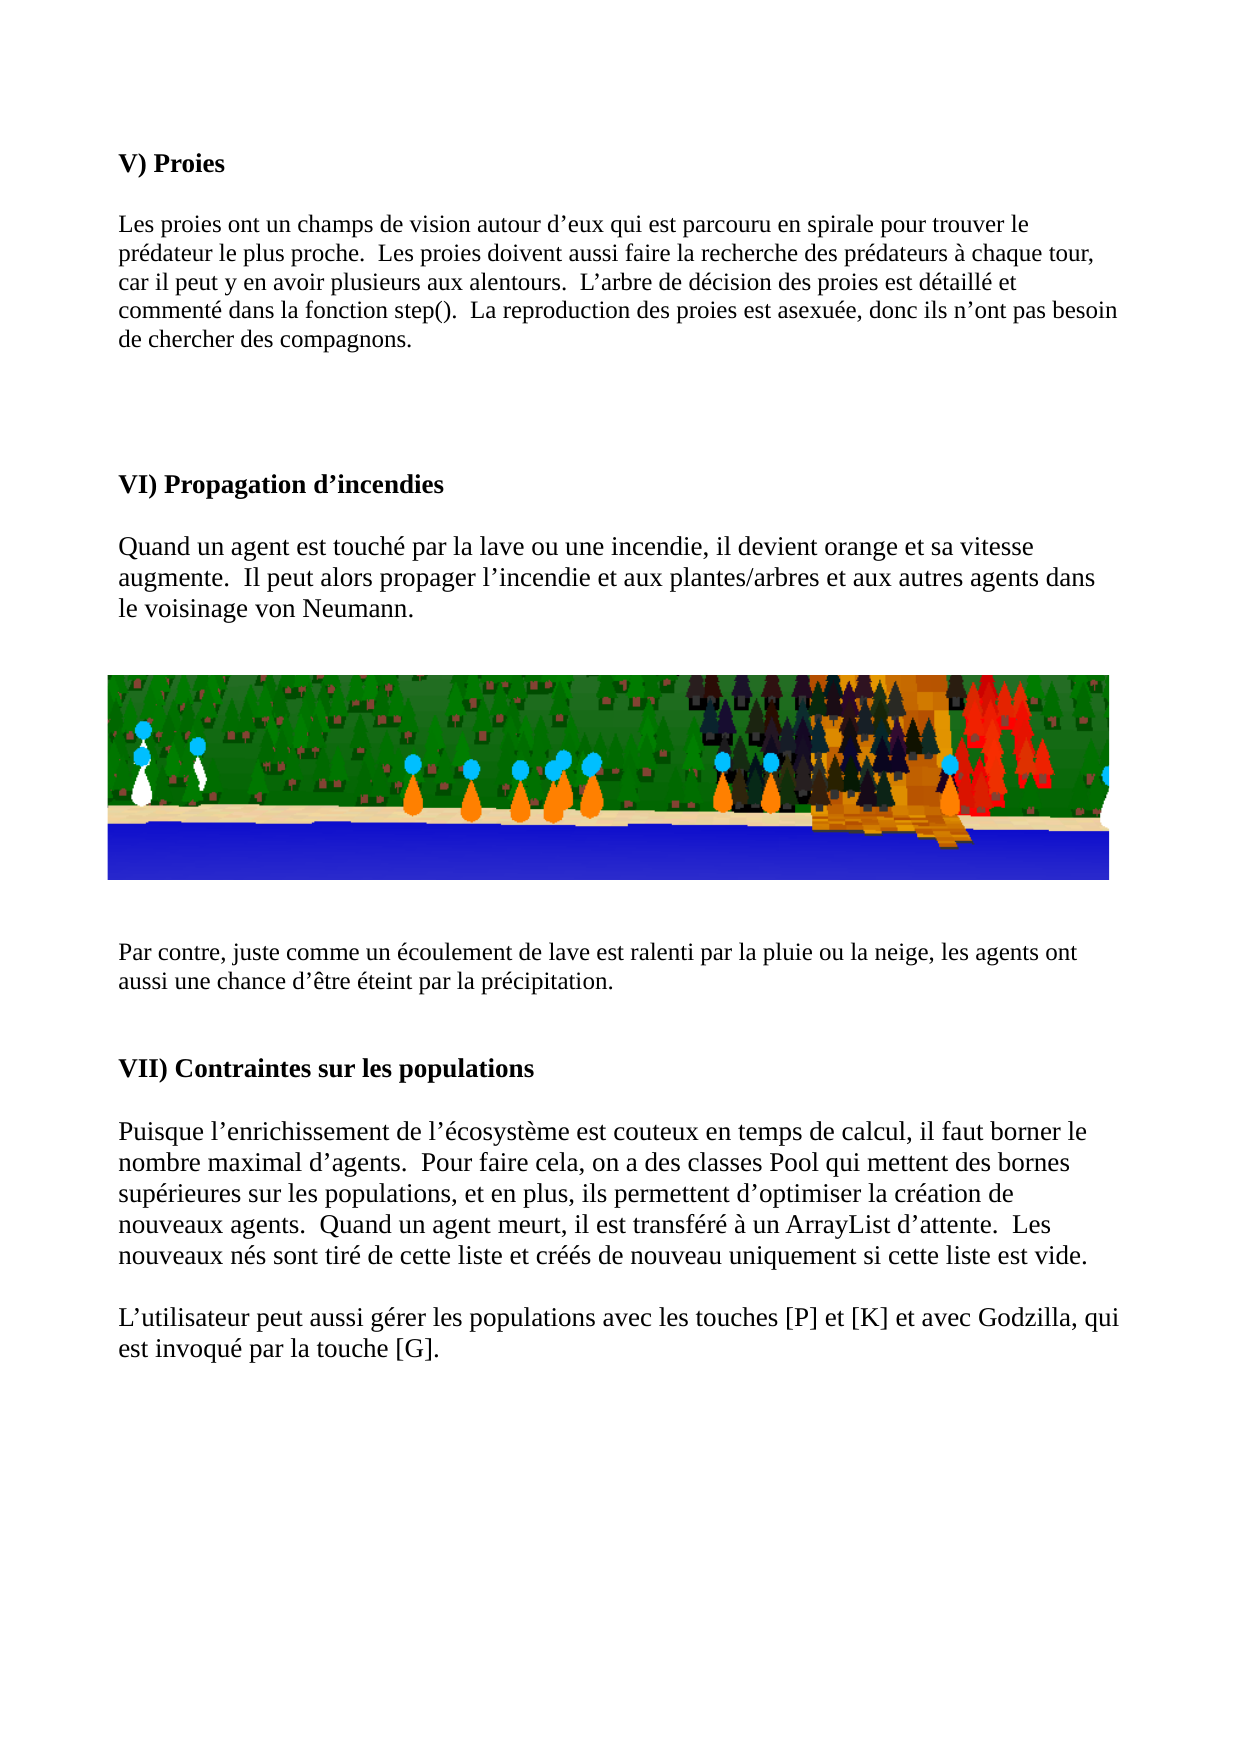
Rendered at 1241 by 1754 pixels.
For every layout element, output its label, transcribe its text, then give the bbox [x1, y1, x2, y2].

text VII) Contraintes sur les populations [118, 1052, 1122, 1083]
text Puisque l’enrichissement de l’écosystème est couteux en temps de calcul, il faut borner le nombre maximal d’agents. Pour faire cela, on a des classes Pool qui mettent des bornes supérieures sur les populations, et en plus, ils permettent d’optimiser la création de nouveaux agents. Quand un agent meurt, il est transféré à un ArrayList d’attente. Les nouveaux nés sont tiré de cette liste et créés de nouveau uniquement si cette liste est vide. [118, 1114, 1122, 1270]
text Quand un agent est touché par la lave ou une incendie, il devient orange et sa vitesse augmente. Il peut alors propager l’incendie et aux plantes/arbres et aux autres agents dans le voisinage von Neumann. [118, 530, 1122, 624]
text L’utilisateur peut aussi gérer les populations avec les touches [P] et [K] et avec Godzilla, qui est invoqué par la touche [G]. [118, 1301, 1122, 1364]
text VI) Propagation d’incendies [118, 468, 1122, 499]
text Les proies ont un champs de vision autour d’eux qui est parcouru en spirale pour trouver le prédateur le plus proche. Les proies doivent aussi faire la recherche des prédateurs à chaque tour, car il peut y en avoir plusieurs aux alentours. L’arbre de décision des proies est détaillé et commenté dans la fonction step(). La reproduction des proies est asexuée, donc ils n’ont pas besoin de chercher des compagnons. [118, 209, 1122, 353]
picture [107, 675, 1110, 880]
text V) Proies [118, 147, 1122, 178]
text Par contre, juste comme un écoulement de lave est ralenti par la pluie ou la neige, les agents ont aussi une chance d’être éteint par la précipitation. [118, 937, 1122, 995]
